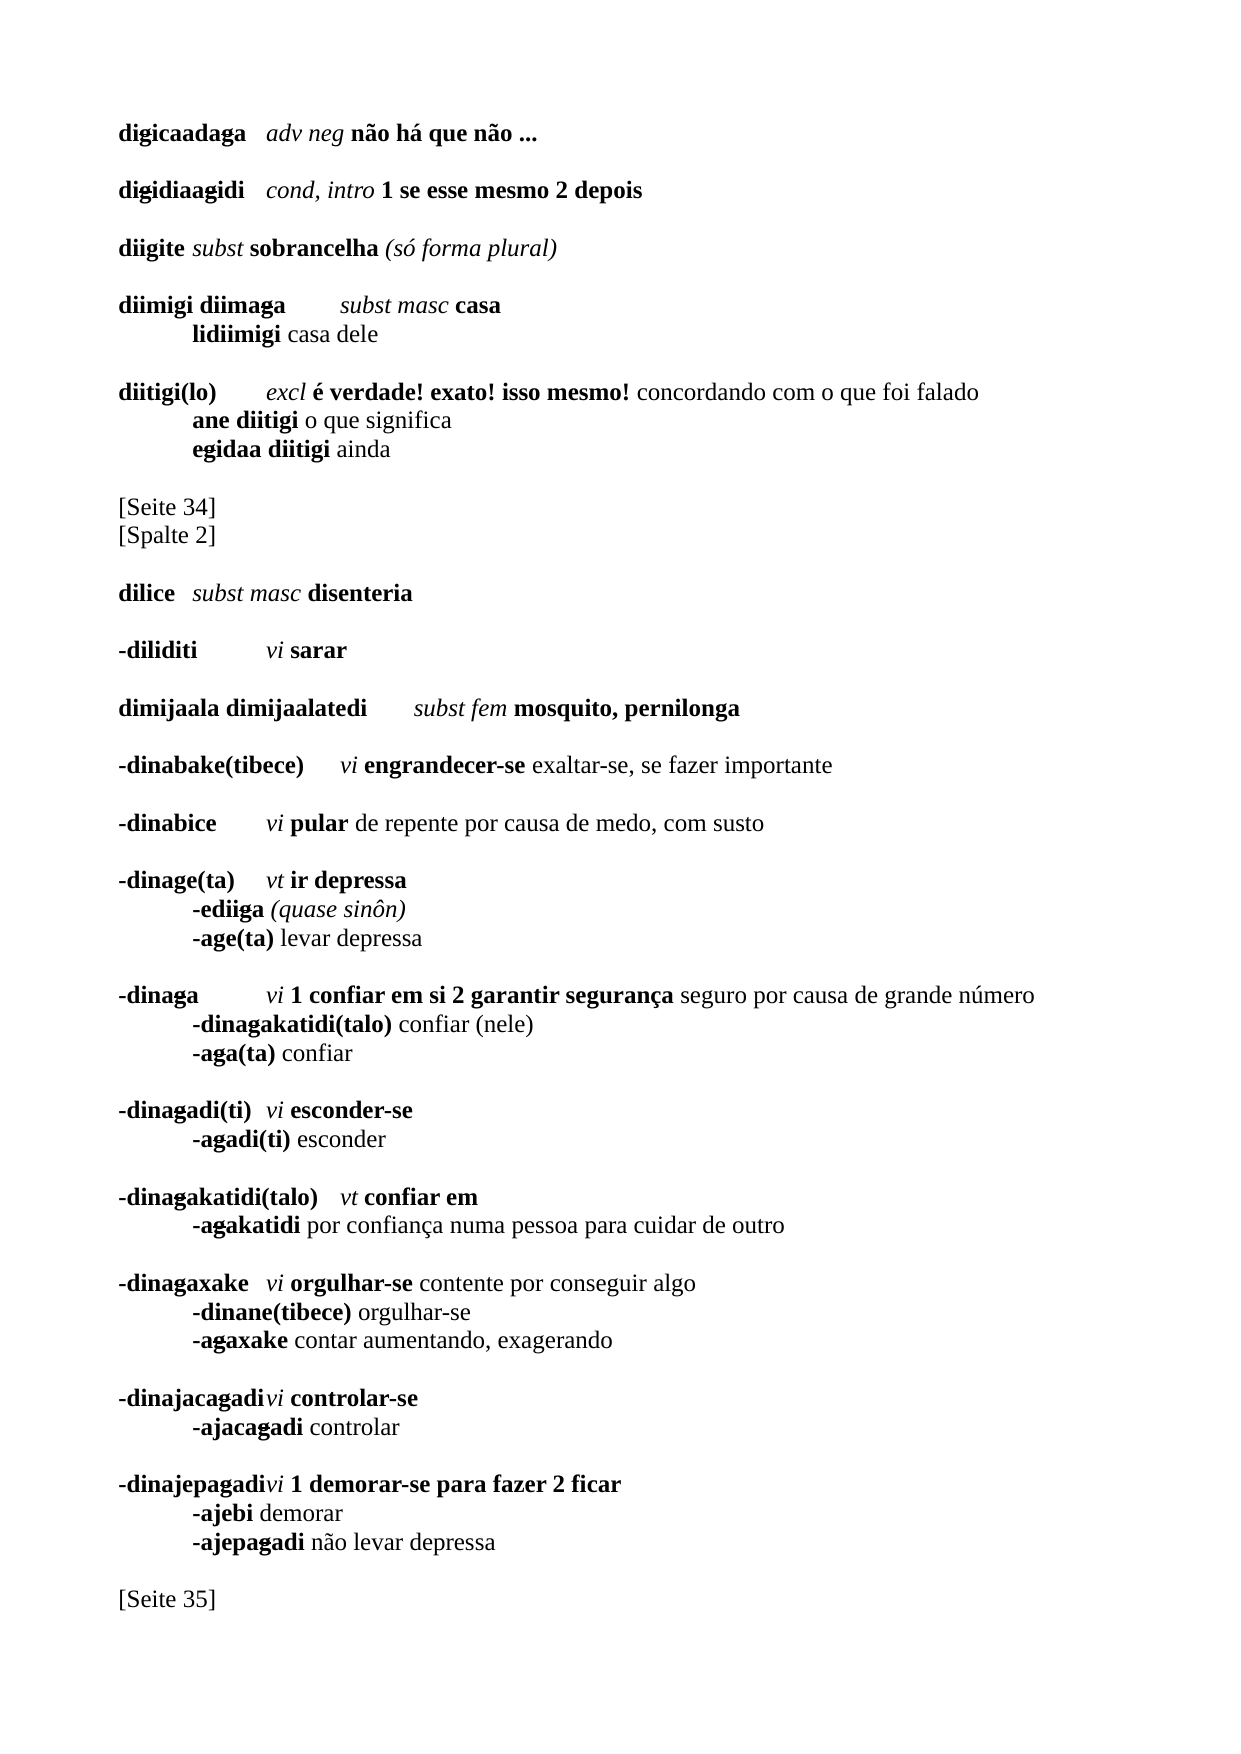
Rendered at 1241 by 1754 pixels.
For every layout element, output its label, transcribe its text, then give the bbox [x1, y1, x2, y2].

text -dinabake(tibece) vi engrandecer-se exaltar-se, se fazer importante [118, 751, 1122, 779]
text -dinajacagadi vi controlar-se [118, 1383, 1122, 1412]
text -ajebi demorar [118, 1498, 1122, 1527]
text -dinaga vi 1 confiar em si 2 garantir segurança seguro por causa de grande número [118, 981, 1122, 1009]
text diitigi(lo) excl é verdade! exato! isso mesmo! concordando com o que foi falado [118, 377, 1122, 406]
text dilice subst masc disenteria [118, 578, 1122, 607]
text lidiimigi casa dele [118, 319, 1122, 348]
text digidiaagidi cond, intro 1 se esse mesmo 2 depois [118, 176, 1122, 204]
text -dinabice vi pular de repente por causa de medo, com susto [118, 808, 1122, 837]
text -agakatidi por confiança numa pessoa para cuidar de outro [118, 1211, 1122, 1239]
text -diliditi vi sarar [118, 636, 1122, 664]
text diigite subst sobrancelha (só forma plural) [118, 233, 1122, 262]
text -ajepagadi não levar depressa [118, 1527, 1122, 1556]
text -dinagakatidi(talo) vt confiar em [118, 1182, 1122, 1211]
text -aga(ta) confiar [118, 1038, 1122, 1067]
text [Seite 34] [118, 492, 1122, 521]
text -agadi(ti) esconder [118, 1124, 1122, 1153]
text ane diitigi o que significa [118, 406, 1122, 434]
text -dinane(tibece) orgulhar-se [118, 1297, 1122, 1326]
text -agaxake contar aumentando, exagerando [118, 1326, 1122, 1354]
text -age(ta) levar depressa [118, 923, 1122, 952]
text [Spalte 2] [118, 521, 1122, 549]
text -dinagaxake vi orgulhar-se contente por conseguir algo [118, 1268, 1122, 1297]
text -ediiga (quase sinôn) [118, 894, 1122, 923]
text egidaa diitigi ainda [118, 434, 1122, 463]
text -dinagadi(ti) vi esconder-se [118, 1096, 1122, 1124]
text [Seite 35] [118, 1584, 1122, 1613]
text -ajacagadi controlar [118, 1412, 1122, 1441]
text -dinajepagadi vi 1 demorar-se para fazer 2 ficar [118, 1469, 1122, 1498]
text -dinagakatidi(talo) confiar (nele) [118, 1009, 1122, 1038]
text digicaadaga adv neg não há que não ... [118, 118, 1122, 147]
text -dinage(ta) vt ir depressa [118, 866, 1122, 894]
text diimigi diimaga subst masc casa [118, 291, 1122, 319]
text dimijaala dimijaalatedi subst fem mosquito, pernilonga [118, 693, 1122, 722]
